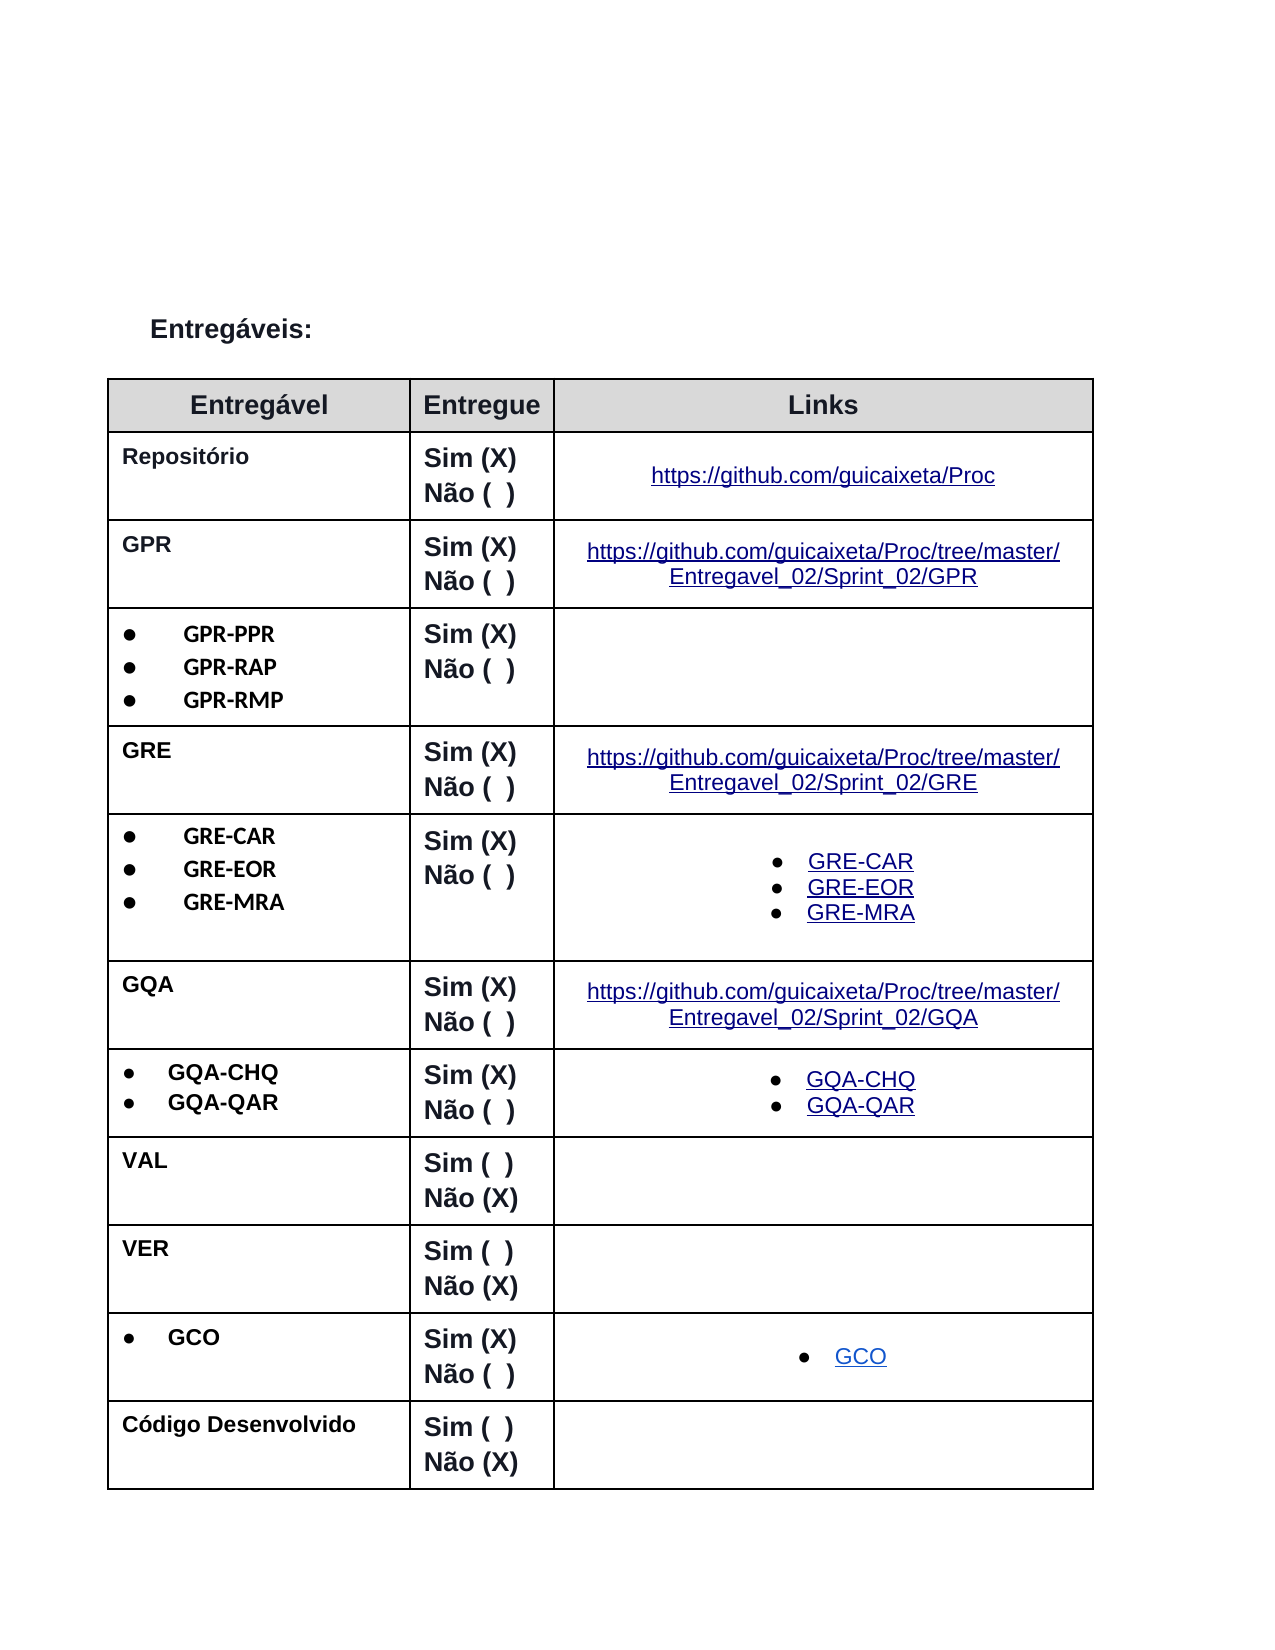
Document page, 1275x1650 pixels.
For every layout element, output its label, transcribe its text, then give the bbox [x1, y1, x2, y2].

table_header Entregue [411, 380, 553, 431]
table_cell Sim (X) Não ( ) [411, 727, 553, 813]
table_cell GQA-CHQ GQA-QAR [555, 1050, 1092, 1136]
table_header Links [555, 380, 1092, 431]
table_cell https://github.com/guicaixeta/Proc/tree/master/Entregavel_02/Sprint_02/GPR [555, 521, 1092, 607]
table_cell ● GRE-CAR ● GRE-EOR ● GRE-MRA [109, 815, 409, 959]
table_cell Sim (X) Não ( ) [411, 609, 553, 725]
table_cell GRE [109, 727, 409, 813]
table_cell [555, 609, 1092, 725]
table_cell Sim ( ) Não (X) [411, 1226, 553, 1312]
table_cell ● GQA-CHQ ● GQA-QAR [109, 1050, 409, 1136]
table_cell Sim (X) Não ( ) [411, 1050, 553, 1136]
table_cell https://github.com/guicaixeta/Proc [555, 433, 1092, 519]
table_cell GCO [555, 1314, 1092, 1400]
table_cell Sim (X) Não ( ) [411, 1314, 553, 1400]
table_cell GRE-CAR GRE-EOR GRE-MRA [555, 815, 1092, 959]
table_cell VER [109, 1226, 409, 1312]
table_cell [555, 1138, 1092, 1224]
table_cell [555, 1402, 1092, 1488]
table_cell ● GCO [109, 1314, 409, 1400]
table_cell Sim (X) Não ( ) [411, 815, 553, 959]
table_cell Código Desenvolvido [109, 1402, 409, 1488]
table_cell Sim ( ) Não (X) [411, 1138, 553, 1224]
table_cell [555, 1226, 1092, 1312]
table_cell https://github.com/guicaixeta/Proc/tree/master/Entregavel_02/Sprint_02/GQA [555, 962, 1092, 1048]
table_cell Sim ( ) Não (X) [411, 1402, 553, 1488]
table_cell Sim (X) Não ( ) [411, 433, 553, 519]
table_cell Sim (X) Não ( ) [411, 521, 553, 607]
table_cell Sim (X) Não ( ) [411, 962, 553, 1048]
text Entregáveis: [150, 313, 1125, 344]
table_cell ● GPR-PPR ● GPR-RAP ● GPR-RMP [109, 609, 409, 725]
table_header Entregável [109, 380, 409, 431]
table_cell VAL [109, 1138, 409, 1224]
table_cell Repositório [109, 433, 409, 519]
table_cell GQA [109, 962, 409, 1048]
table_cell https://github.com/guicaixeta/Proc/tree/master/Entregavel_02/Sprint_02/GRE [555, 727, 1092, 813]
table_cell GPR [109, 521, 409, 607]
